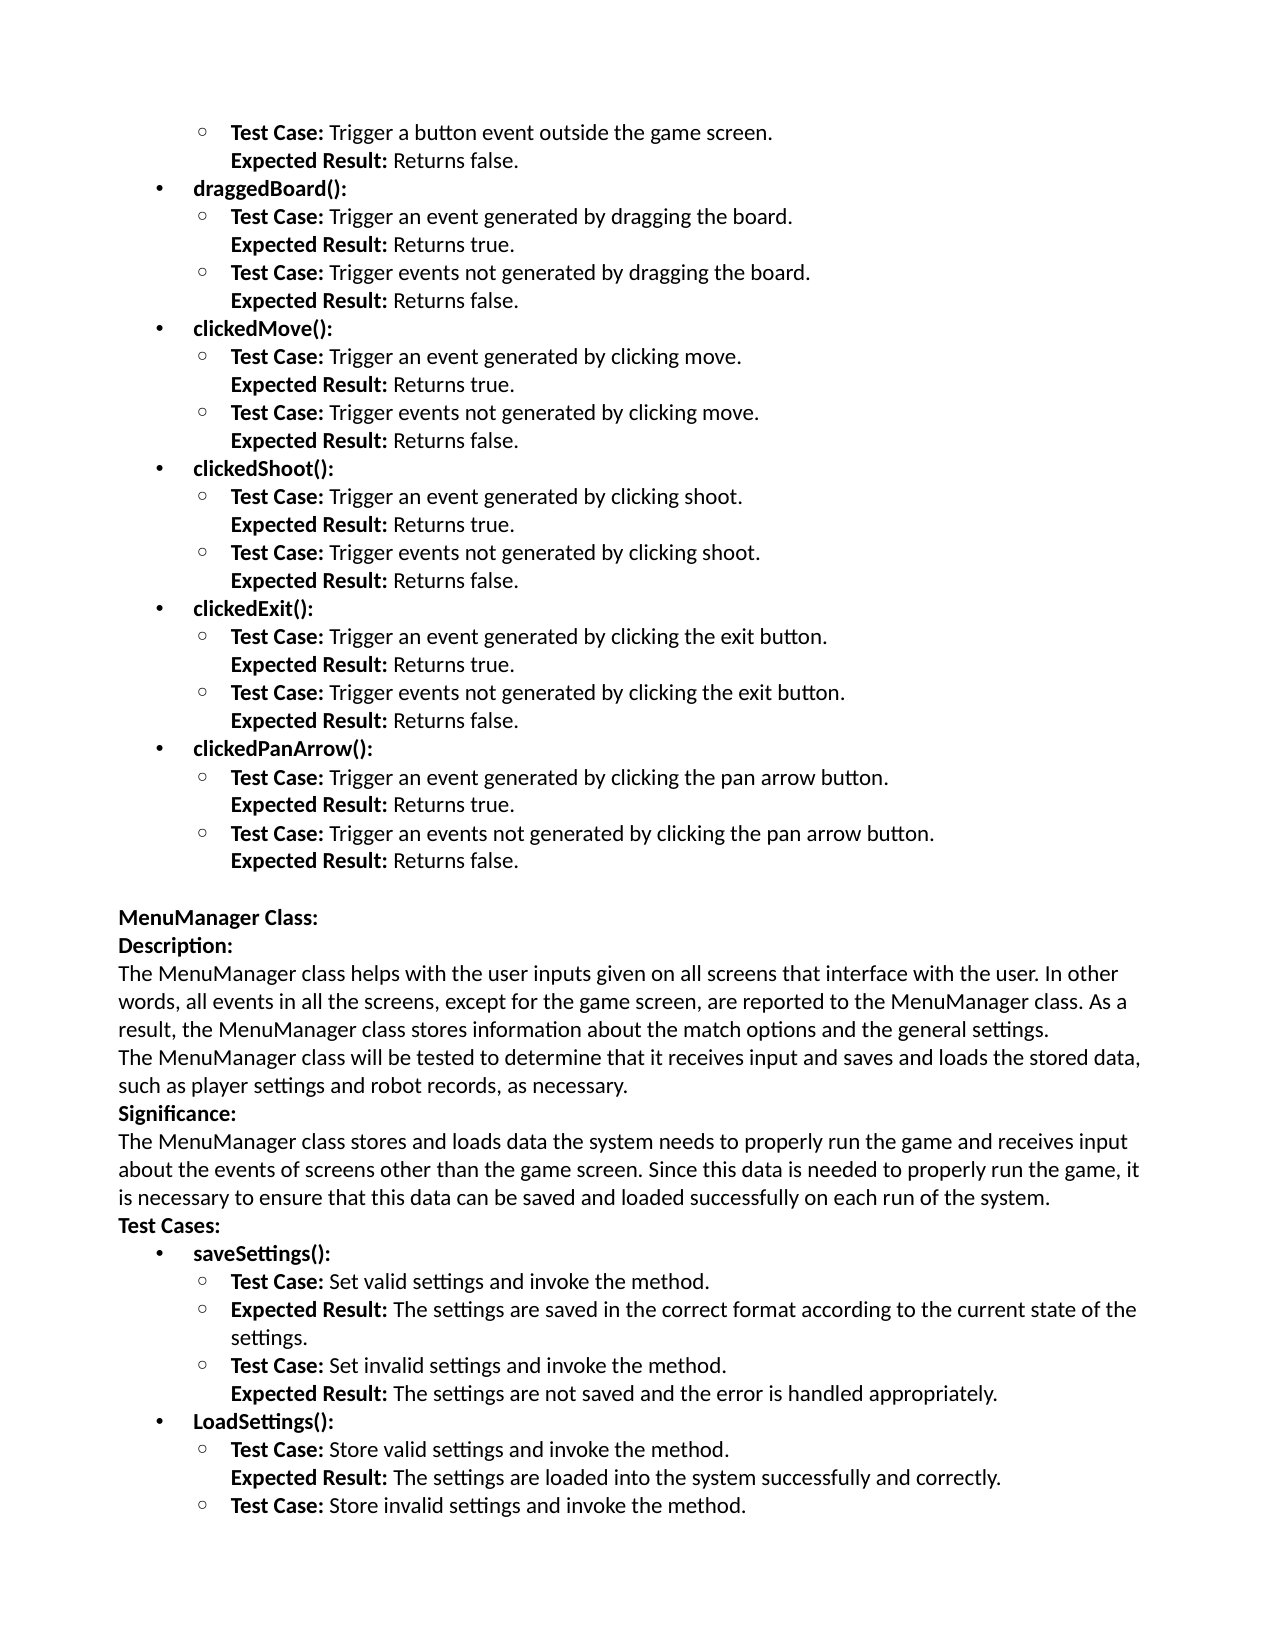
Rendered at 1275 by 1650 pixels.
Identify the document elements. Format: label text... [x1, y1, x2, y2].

list Test Case: Store valid settings and invoke the method. [193, 1435, 1157, 1463]
list Expected Result: Returns false. [193, 286, 1157, 314]
list clickedMove(): [156, 314, 1157, 342]
list Test Case: Trigger an events not generated by clicking the pan arrow button. [193, 819, 1157, 847]
list Expected Result: Returns false. [193, 566, 1157, 594]
list Expected Result: Returns false. [193, 426, 1157, 454]
list Test Case: Trigger events not generated by dragging the board. [193, 258, 1157, 286]
list clickedShoot(): [156, 454, 1157, 482]
list Expected Result: Returns true. [193, 370, 1157, 398]
list Expected Result: Returns false. [193, 146, 1157, 174]
text The MenuManager class will be tested to determine that it receives input and saves and loads the stored data, such as player settings and robot records, as necessary. [118, 1043, 1157, 1099]
text MenuManager Class: [118, 903, 1157, 931]
list Expected Result: The settings are loaded into the system successfully and correctly. [193, 1463, 1157, 1491]
list Expected Result: Returns true. [193, 230, 1157, 258]
list Test Case: Set valid settings and invoke the method. [193, 1267, 1157, 1295]
list Test Case: Trigger an event generated by clicking the exit button. [193, 622, 1157, 651]
list Expected Result: The settings are not saved and the error is handled appropriately. [193, 1379, 1157, 1407]
list Test Case: Trigger an event generated by clicking move. [193, 342, 1157, 370]
list Test Case: Set invalid settings and invoke the method. [193, 1351, 1157, 1379]
text Description: [118, 931, 1157, 959]
list Test Case: Trigger events not generated by clicking move. [193, 398, 1157, 426]
list Test Case: Trigger events not generated by clicking shoot. [193, 538, 1157, 566]
list Expected Result: Returns false. [193, 847, 1157, 875]
text The MenuManager class stores and loads data the system needs to properly run the game and receives input about the events of screens other than the game screen. Since this data is needed to properly run the game, it is necessary to ensure that this data can be saved and loaded successfully on each run of the system. [118, 1127, 1157, 1211]
list clickedExit(): [156, 594, 1157, 622]
list Expected Result: The settings are saved in the correct format according to the current state of the settings. [193, 1295, 1157, 1351]
text Test Cases: [118, 1211, 1157, 1239]
list saveSettings(): [156, 1239, 1157, 1267]
list Expected Result: Returns true. [193, 510, 1157, 538]
list Expected Result: Returns true. [193, 791, 1157, 819]
list Test Case: Trigger events not generated by clicking the exit button. [193, 678, 1157, 707]
list Expected Result: Returns false. [193, 707, 1157, 734]
list Test Case: Trigger an event generated by clicking the pan arrow button. [193, 763, 1157, 791]
list Test Case: Trigger a button event outside the game screen. [193, 118, 1157, 146]
list draggedBoard(): [156, 174, 1157, 202]
list LoadSettings(): [156, 1407, 1157, 1435]
list Test Case: Trigger an event generated by clicking shoot. [193, 482, 1157, 510]
text The MenuManager class helps with the user inputs given on all screens that interface with the user. In other words, all events in all the screens, except for the game screen, are reported to the MenuManager class. As a result, the MenuManager class stores information about the match options and the general settings. [118, 959, 1157, 1043]
text Significance: [118, 1099, 1157, 1127]
list Test Case: Trigger an event generated by dragging the board. [193, 202, 1157, 230]
list Test Case: Store invalid settings and invoke the method. [193, 1491, 1157, 1519]
list Expected Result: Returns true. [193, 651, 1157, 678]
list clickedPanArrow(): [156, 734, 1157, 763]
